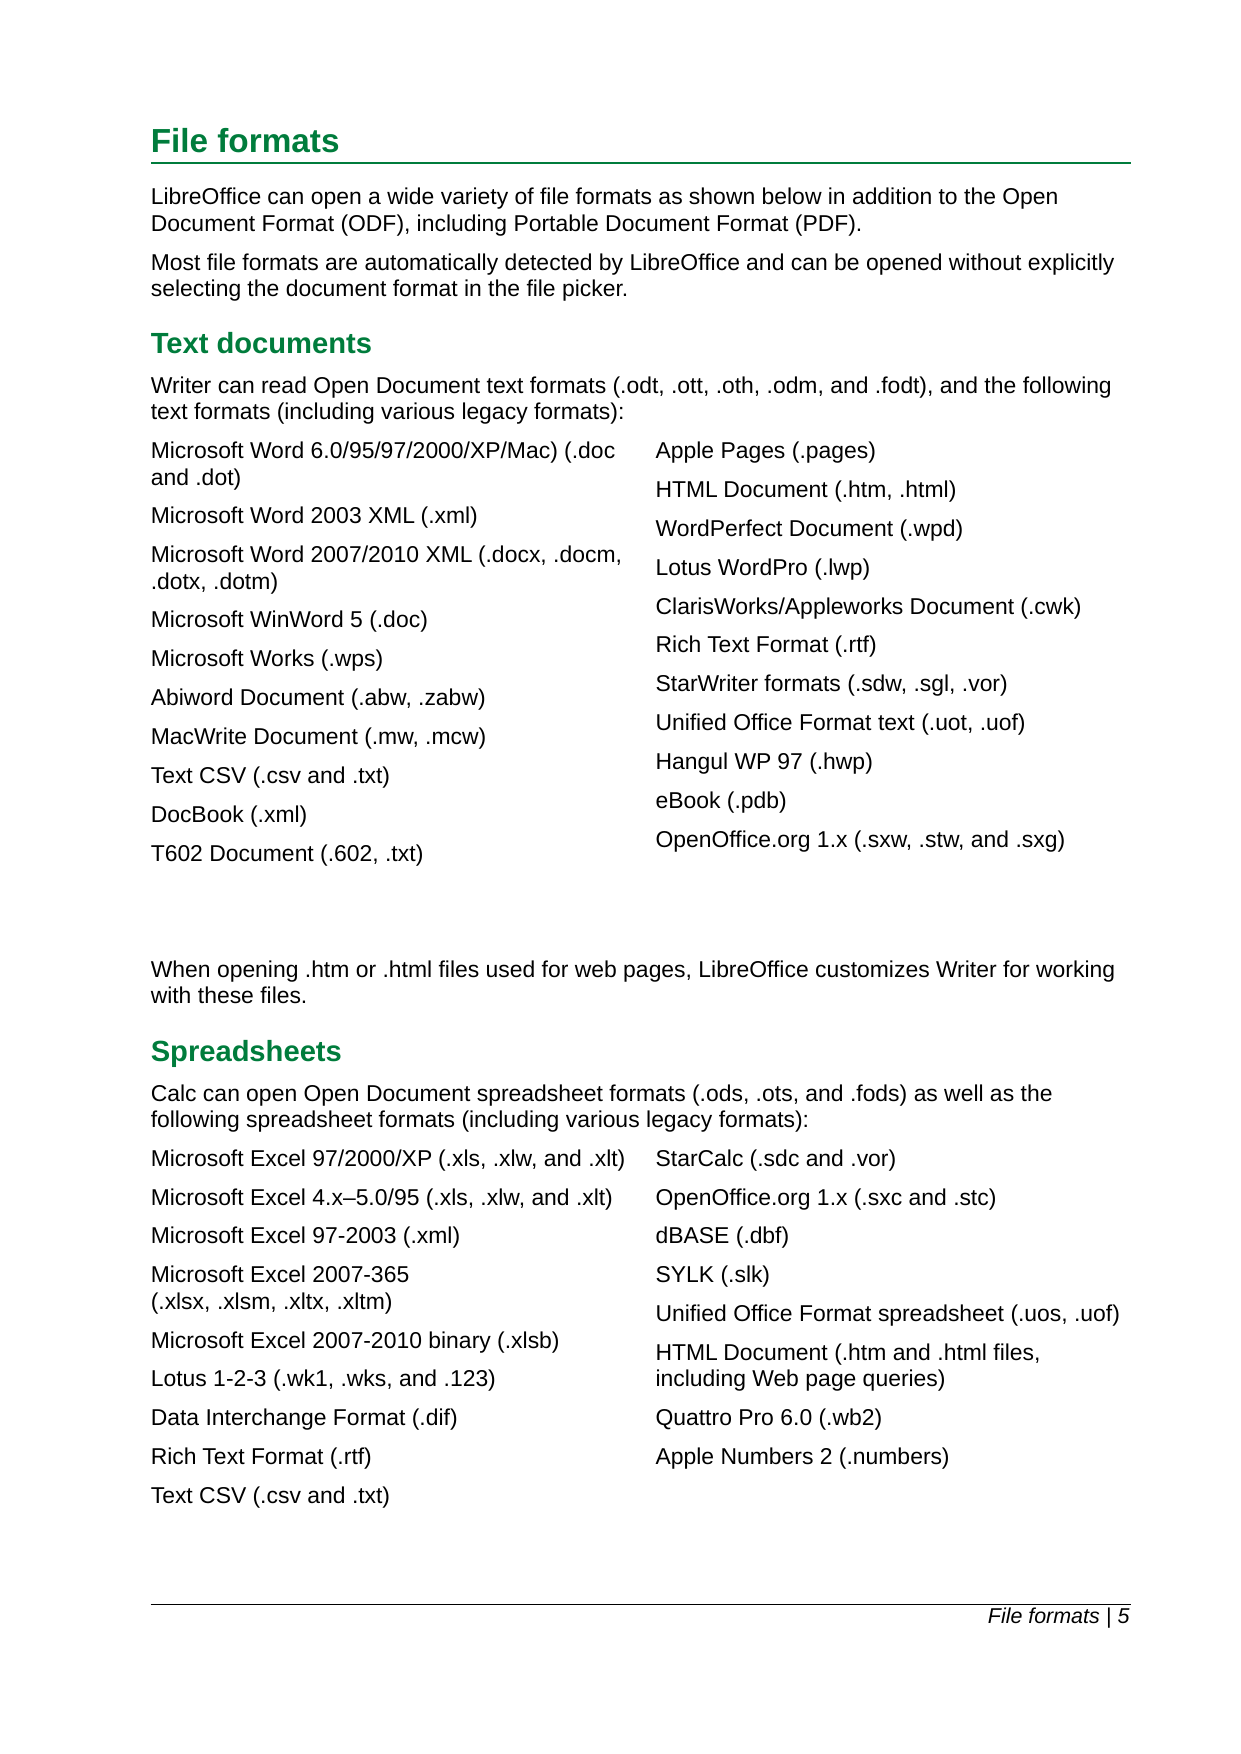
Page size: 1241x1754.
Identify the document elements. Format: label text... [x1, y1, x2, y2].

list OpenOffice.org 1.x (.sxw, .stw, and .sxg) [655, 826, 1131, 852]
list HTML Document (.htm and .html files, including Web page queries) [655, 1339, 1131, 1392]
list StarWriter formats (.sdw, .sgl, .vor) [655, 670, 1131, 697]
list Microsoft Excel 97-2003 (.xml) [151, 1222, 626, 1249]
list Microsoft Excel 2007-2010 binary (.xlsb) [151, 1327, 626, 1353]
subtitle File formats [151, 121, 1131, 162]
list Unified Office Format text (.uot, .uof) [655, 709, 1131, 736]
list Writer can read Open Document text formats (.odt, .ott, .oth, .odm, and .fodt), and the following text formats (including various legacy formats): [151, 372, 1131, 425]
list Unified Office Format spreadsheet (.uos, .uof) [655, 1300, 1131, 1327]
list Hangul WP 97 (.hwp) [655, 748, 1131, 774]
list Lotus WordPro (.lwp) [655, 554, 1131, 580]
list Microsoft Word 2003 XML (.xml) [151, 502, 626, 529]
list Microsoft Excel 2007-365 (.xlsx, .xlsm, .xltx, .xltm) [151, 1261, 626, 1314]
list Calc can open Open Document spreadsheet formats (.ods, .ots, and .fods) as well as the following spreadsheet formats (including various legacy formats): [151, 1079, 1131, 1132]
list Microsoft WinWord 5 (.doc) [151, 606, 626, 633]
list DocBook (.xml) [151, 801, 626, 827]
list StarCalc (.sdc and .vor) [655, 1145, 1131, 1171]
list Apple Pages (.pages) [655, 437, 1131, 463]
list T602 Document (.602, .txt) [151, 839, 626, 866]
list Rich Text Format (.rtf) [655, 631, 1131, 658]
text When opening .htm or .html files used for web pages, LibreOffice customizes Writer for working with these files. [151, 956, 1131, 1009]
list SYLK (.slk) [655, 1261, 1131, 1288]
subtitle Text documents [151, 326, 1131, 359]
list OpenOffice.org 1.x (.sxc and .stc) [655, 1184, 1131, 1210]
list Text CSV (.csv and .txt) [151, 1482, 626, 1508]
subtitle Spreadsheets [151, 1034, 1131, 1067]
list Microsoft Word 2007/2010 XML (.docx, .docm, .dotx, .dotm) [151, 541, 626, 594]
list Abiword Document (.abw, .zabw) [151, 684, 626, 711]
list MacWrite Document (.mw, .mcw) [151, 723, 626, 749]
text LibreOffice can open a wide variety of file formats as shown below in addition to the Open Document Format (ODF), including Portable Document Format (PDF). [151, 183, 1131, 236]
list Microsoft Works (.wps) [151, 645, 626, 672]
list ClarisWorks/Appleworks Document (.cwk) [655, 593, 1131, 619]
list Quattro Pro 6.0 (.wb2) [655, 1404, 1131, 1431]
list Apple Numbers 2 (.numbers) [655, 1443, 1131, 1469]
list Lotus 1-2-3 (.wk1, .wks, and .123) [151, 1365, 626, 1392]
list Microsoft Excel 4.x–5.0/95 (.xls, .xlw, and .xlt) [151, 1184, 626, 1210]
list HTML Document (.htm, .html) [655, 476, 1131, 502]
text Most file formats are automatically detected by LibreOffice and can be opened without explicitly selecting the document format in the file picker. [151, 248, 1131, 301]
list WordPerfect Document (.wpd) [655, 515, 1131, 541]
list Microsoft Excel 97/2000/XP (.xls, .xlw, and .xlt) [151, 1145, 626, 1171]
list eBook (.pdb) [655, 787, 1131, 813]
list Rich Text Format (.rtf) [151, 1443, 626, 1469]
list Microsoft Word 6.0/95/97/2000/XP/Mac) (.doc and .dot) [151, 437, 626, 490]
list Text CSV (.csv and .txt) [151, 762, 626, 788]
list Data Interchange Format (.dif) [151, 1404, 626, 1431]
list dBASE (.dbf) [655, 1222, 1131, 1249]
